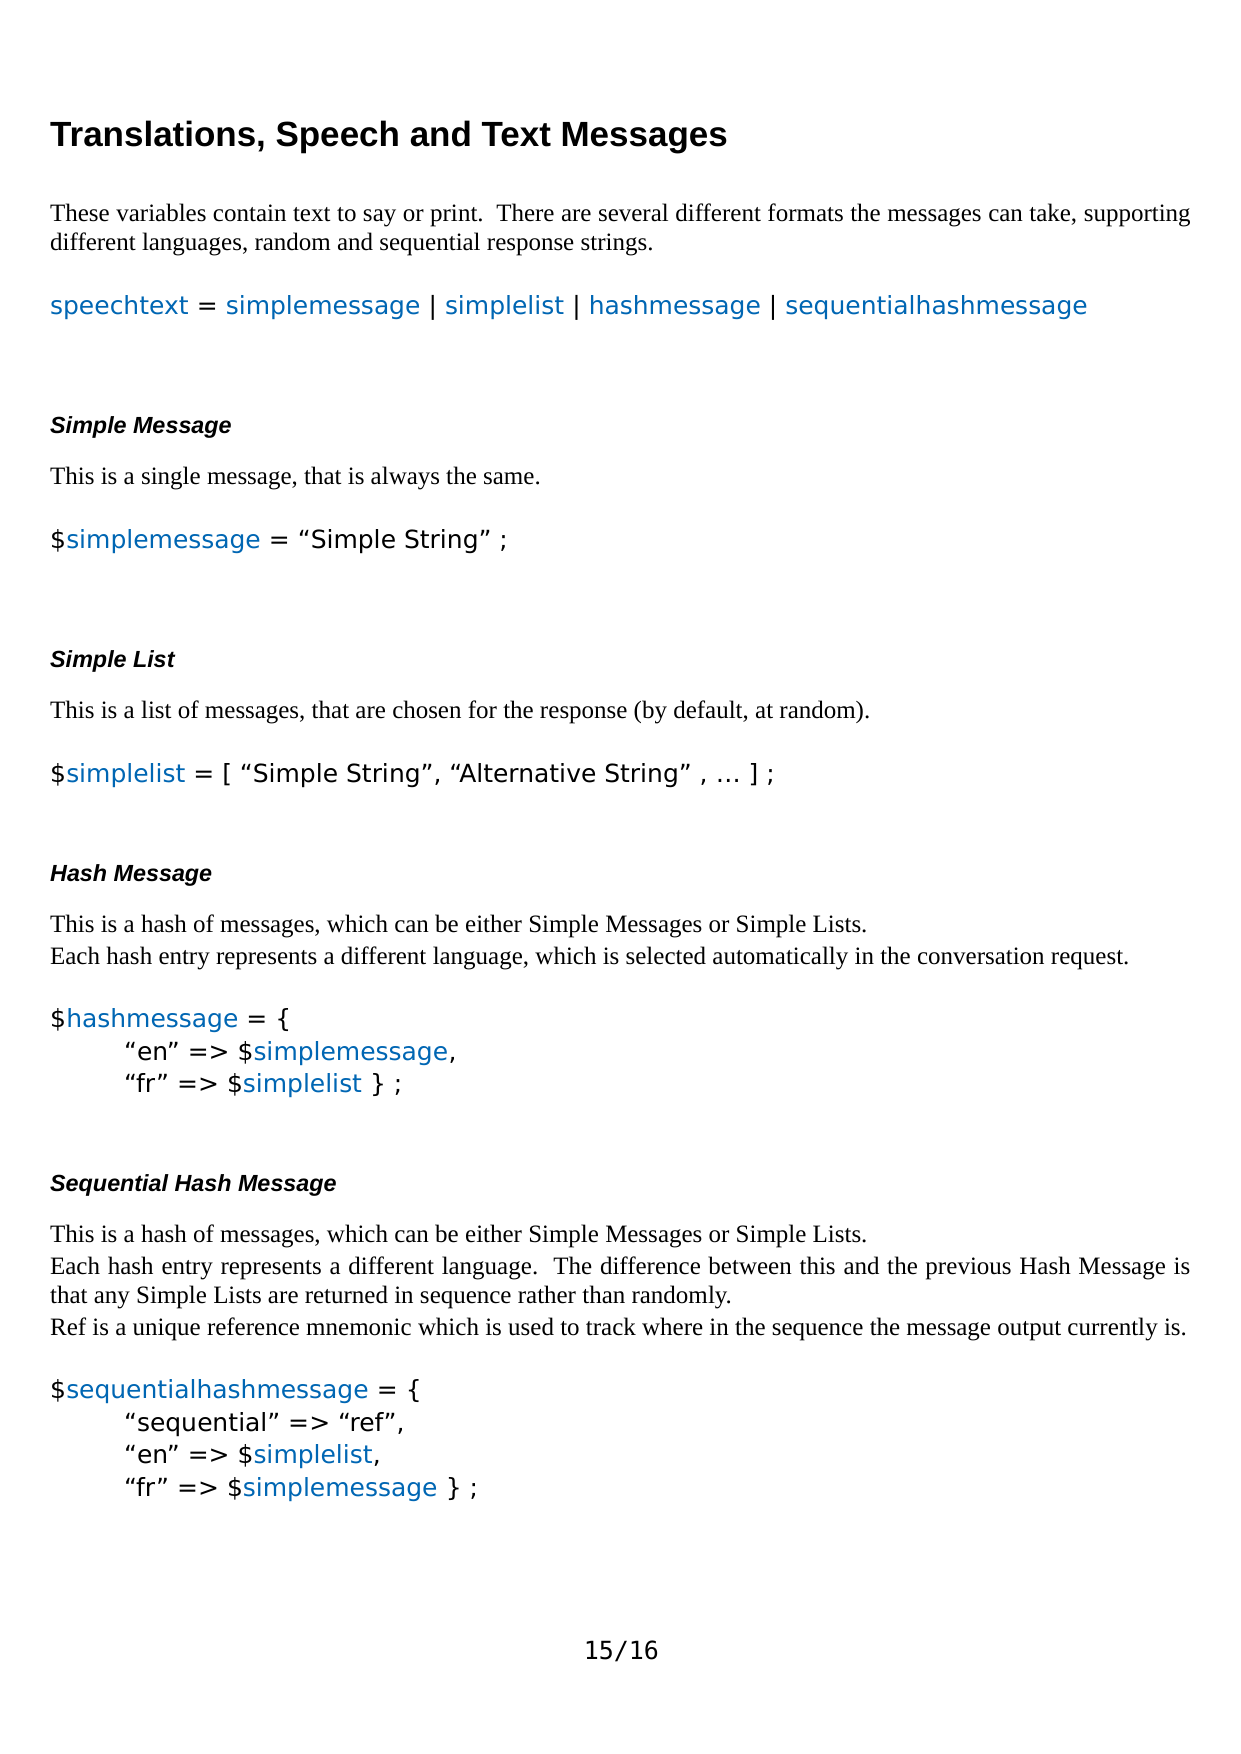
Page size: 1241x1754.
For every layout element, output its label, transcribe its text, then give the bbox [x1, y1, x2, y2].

text Ref is a unique reference mnemonic which is used to track where in the sequence the message output currently is. [50, 1312, 1192, 1340]
text “en” => $simplelist, [50, 1440, 1192, 1469]
text “fr” => $simplemessage } ; [50, 1473, 1192, 1502]
text Each hash entry represents a different language, which is selected automatically in the conversation request. [50, 941, 1192, 969]
text $hashmessage = { [50, 1005, 1192, 1034]
subtitle Simple List [50, 646, 1192, 673]
subtitle Hash Message [50, 859, 1192, 886]
text “fr” => $simplelist } ; [50, 1069, 1192, 1099]
text $sequentialhashmessage = { [50, 1376, 1192, 1405]
text This is a list of messages, that are chosen for the response (by default, at random). [50, 695, 1192, 724]
subtitle Translations, Speech and Text Messages [50, 113, 1192, 154]
text Each hash entry represents a different language. The difference between this and the previous Hash Message is that any Simple Lists are returned in sequence rather than randomly. [50, 1251, 1192, 1308]
text This is a hash of messages, which can be either Simple Messages or Simple Lists. [50, 1219, 1192, 1248]
text $simplemessage = “Simple String” ; [50, 525, 1192, 554]
text This is a hash of messages, which can be either Simple Messages or Simple Lists. [50, 909, 1192, 937]
subtitle Simple Message [50, 412, 1192, 438]
text These variables contain text to say or print. There are several different formats the messages can take, supporting different languages, random and sequential response strings. [50, 198, 1192, 256]
subtitle Sequential Hash Message [50, 1169, 1192, 1196]
text “sequential” => “ref”, [50, 1408, 1192, 1437]
text $simplelist = [ “Simple String”, “Alternative String” , … ] ; [50, 759, 1192, 788]
text This is a single message, that is always the same. [50, 461, 1192, 490]
text “en” => $simplemessage, [50, 1037, 1192, 1066]
text speechtext = simplemessage | simplelist | hashmessage | sequentialhashmessage [50, 291, 1192, 320]
